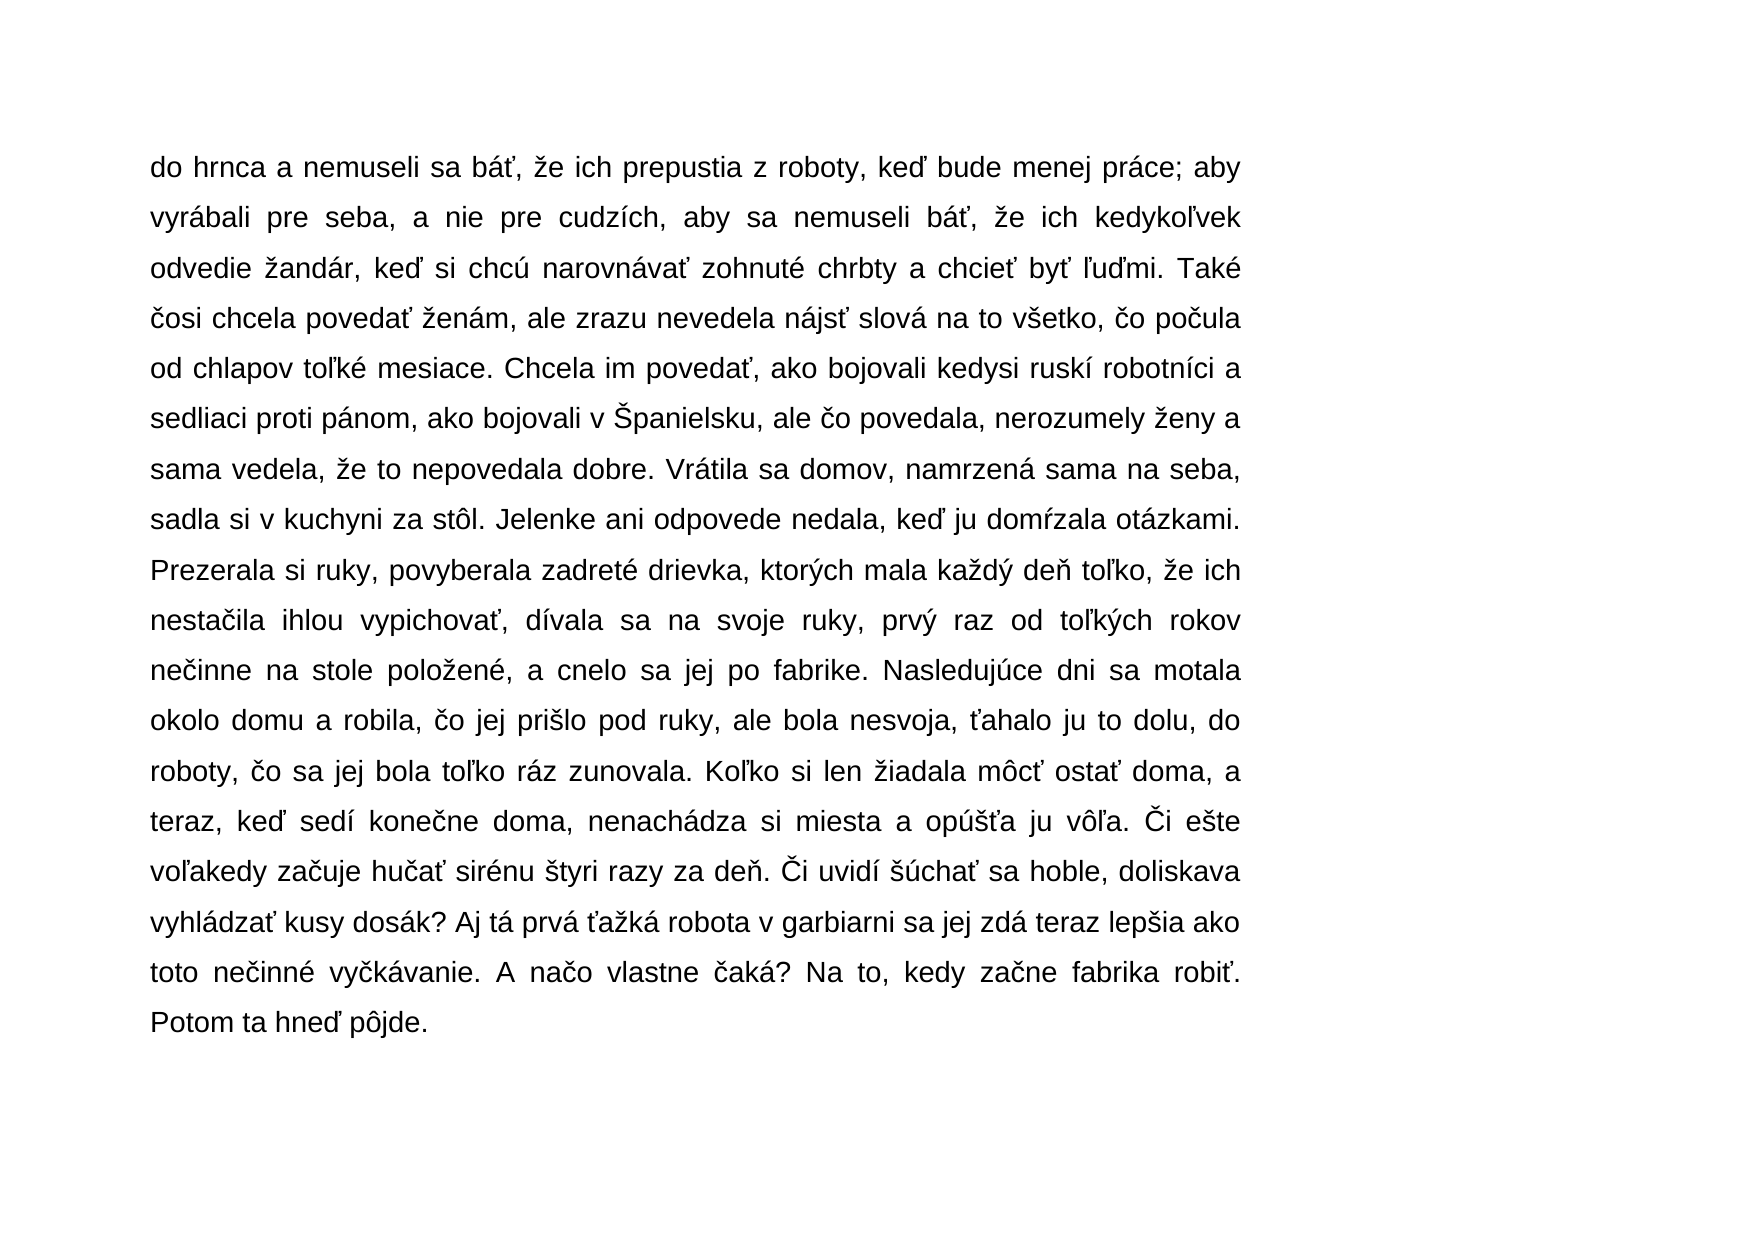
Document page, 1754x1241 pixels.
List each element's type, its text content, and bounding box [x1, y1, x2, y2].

text do hrnca a nemuseli sa báť, že ich prepustia z roboty, keď bude menej práce; aby vyrábali pre seba, a nie pre cudzích, aby sa nemuseli báť, že ich kedykoľvek odvedie žandár, keď si chcú narovnávať zohnuté chrbty a chcieť byť ľuďmi. Také čosi chcela povedať ženám, ale zrazu nevedela nájsť slová na to všetko, čo počula od chlapov toľké mesiace. Chcela im povedať, ako bojovali kedysi ruskí robotníci a sedliaci proti pánom, ako bojovali v Španielsku, ale čo povedala, nerozumely ženy a sama vedela, že to nepovedala dobre. Vrátila sa domov, namrzená sama na seba, sadla si v kuchyni za stôl. Jelenke ani odpovede nedala, keď ju domŕzala otázkami. Prezerala si ruky, povyberala zadreté drievka, ktorých mala každý deň toľko, že ich nestačila ihlou vypichovať, dívala sa na svoje ruky, prvý raz od toľkých rokov nečinne na stole položené, a cnelo sa jej po fabrike. Nasledujúce dni sa motala okolo domu a robila, čo jej prišlo pod ruky, ale bola nesvoja, ťahalo ju to dolu, do roboty, čo sa jej bola toľko ráz zunovala. Koľko si len žiadala môcť ostať doma, a teraz, keď sedí konečne doma, nenachádza si miesta a opúšťa ju vôľa. Či ešte voľakedy začuje hučať sirénu štyri razy za deň. Či uvidí šúchať sa hoble, doliskava vyhládzať kusy dosák? Aj tá prvá ťažká robota v garbiarni sa jej zdá teraz lepšia ako toto nečinné vyčkávanie. A načo vlastne čaká? Na to, kedy začne fabrika robiť. Potom ta hneď pôjde. [150, 150, 1243, 1039]
